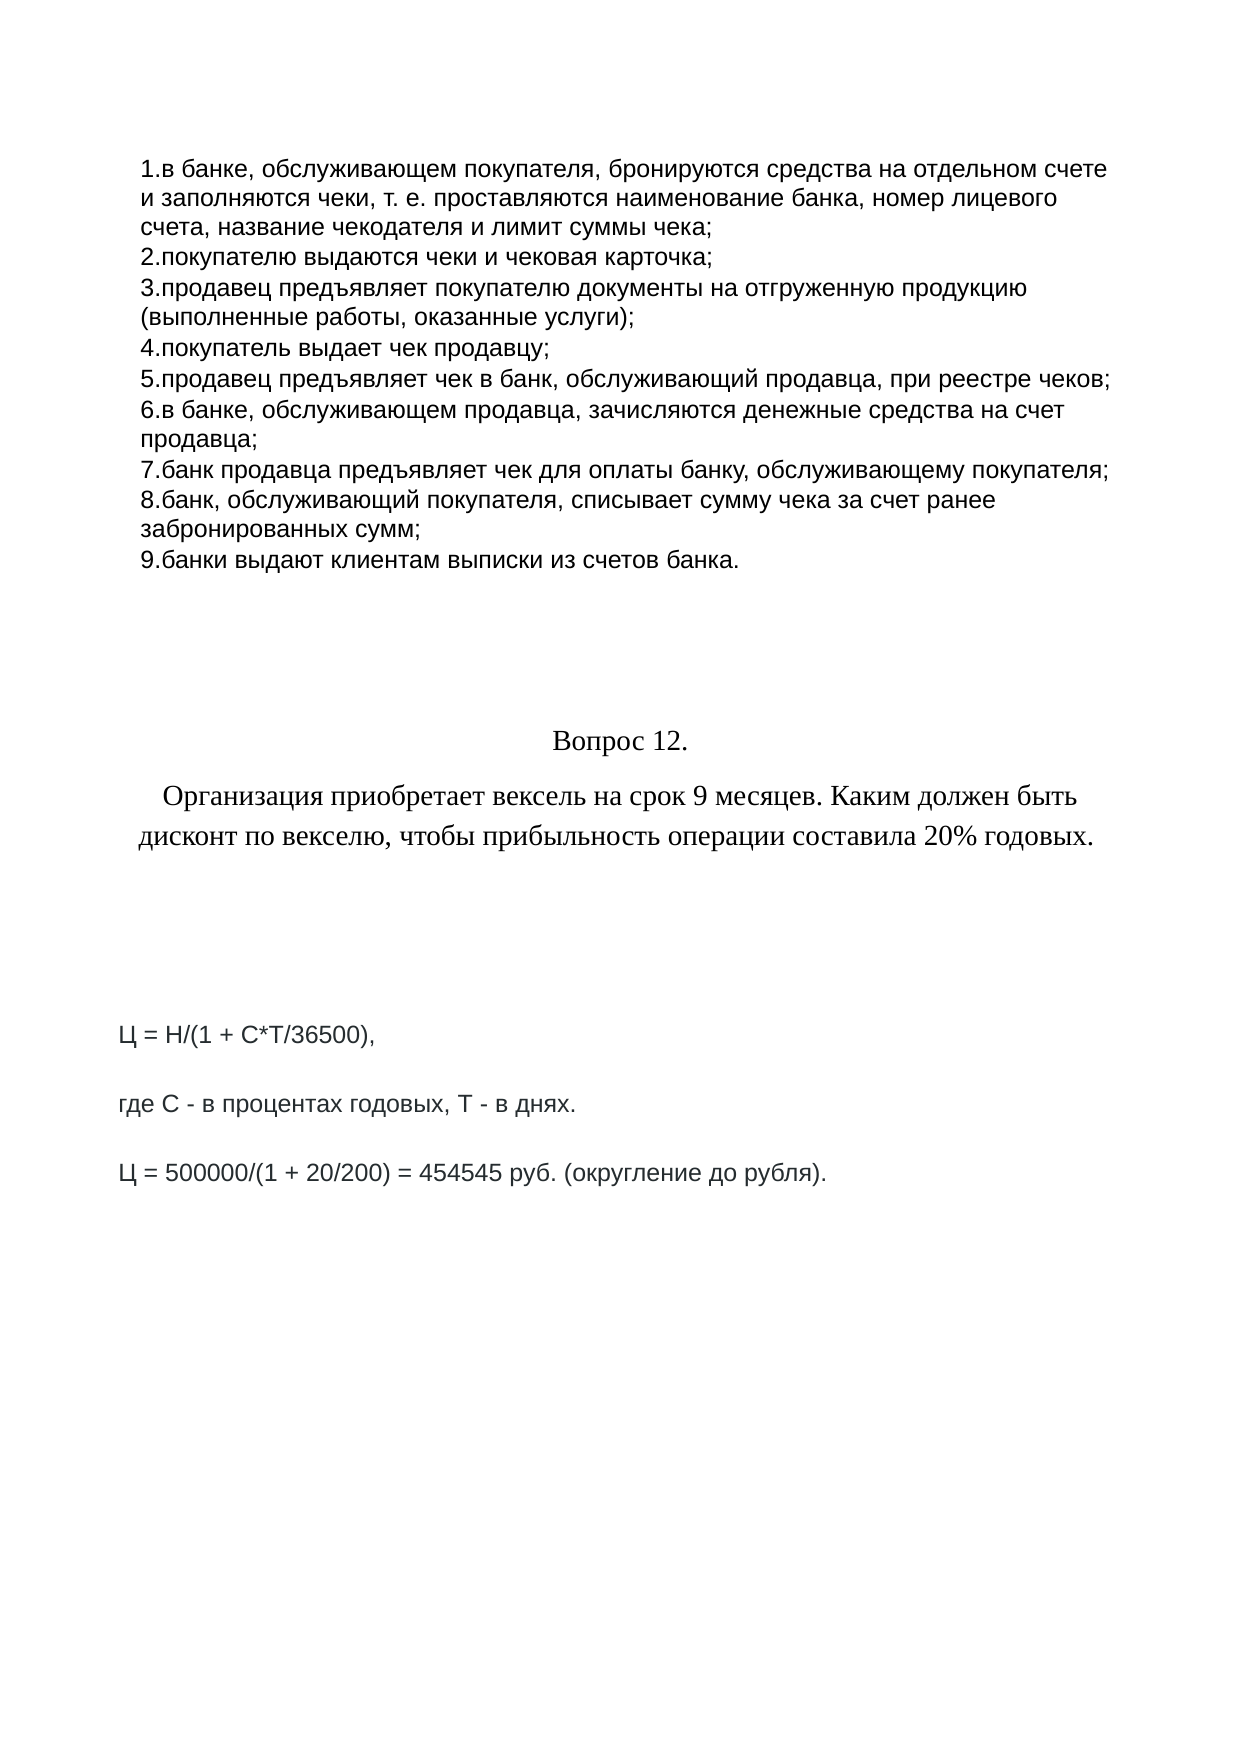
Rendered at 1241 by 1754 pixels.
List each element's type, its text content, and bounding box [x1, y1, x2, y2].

list банк, обслуживающий покупателя, списывает сумму чека за счет ранее забронированных сумм; [118, 486, 1122, 543]
list банки выдают клиентам выписки из счетов банка. [118, 545, 1122, 574]
text Организация приобретает вексель на срок 9 месяцев. Каким должен быть дисконт по векселю, чтобы прибыльность операции составила 20% годовых. [118, 778, 1122, 852]
list покупатель выдает чек продавцу; [118, 333, 1122, 362]
list в банке, обслуживающем продавца, зачисляются денежные средства на счет продавца; [118, 395, 1122, 452]
text Вопрос 12. [118, 723, 1122, 757]
list покупателю выдаются чеки и чековая карточка; [118, 242, 1122, 271]
list продавец предъявляет покупателю документы на отгруженную продукцию (выполненные работы, оказанные услуги); [118, 273, 1122, 331]
list банк продавца предъявляет чек для оплаты банку, обслуживающему покупателя; [118, 454, 1122, 483]
list в банке, обслуживающем покупателя, бронируются средства на отдельном счете и заполняются чеки, т. е. проставляются наименование банка, номер лицевого счета, название чекодателя и лимит суммы чека; [118, 154, 1122, 240]
text Ц = Н/(1 + С*Т/36500), где С - в процентах годовых, Т - в днях. Ц = 500000/(1 + 20/200) = 454545 руб. (округление до рубля). [118, 1020, 1122, 1256]
list продавец предъявляет чек в банк, обслуживающий продавца, при реестре чеков; [118, 364, 1122, 393]
